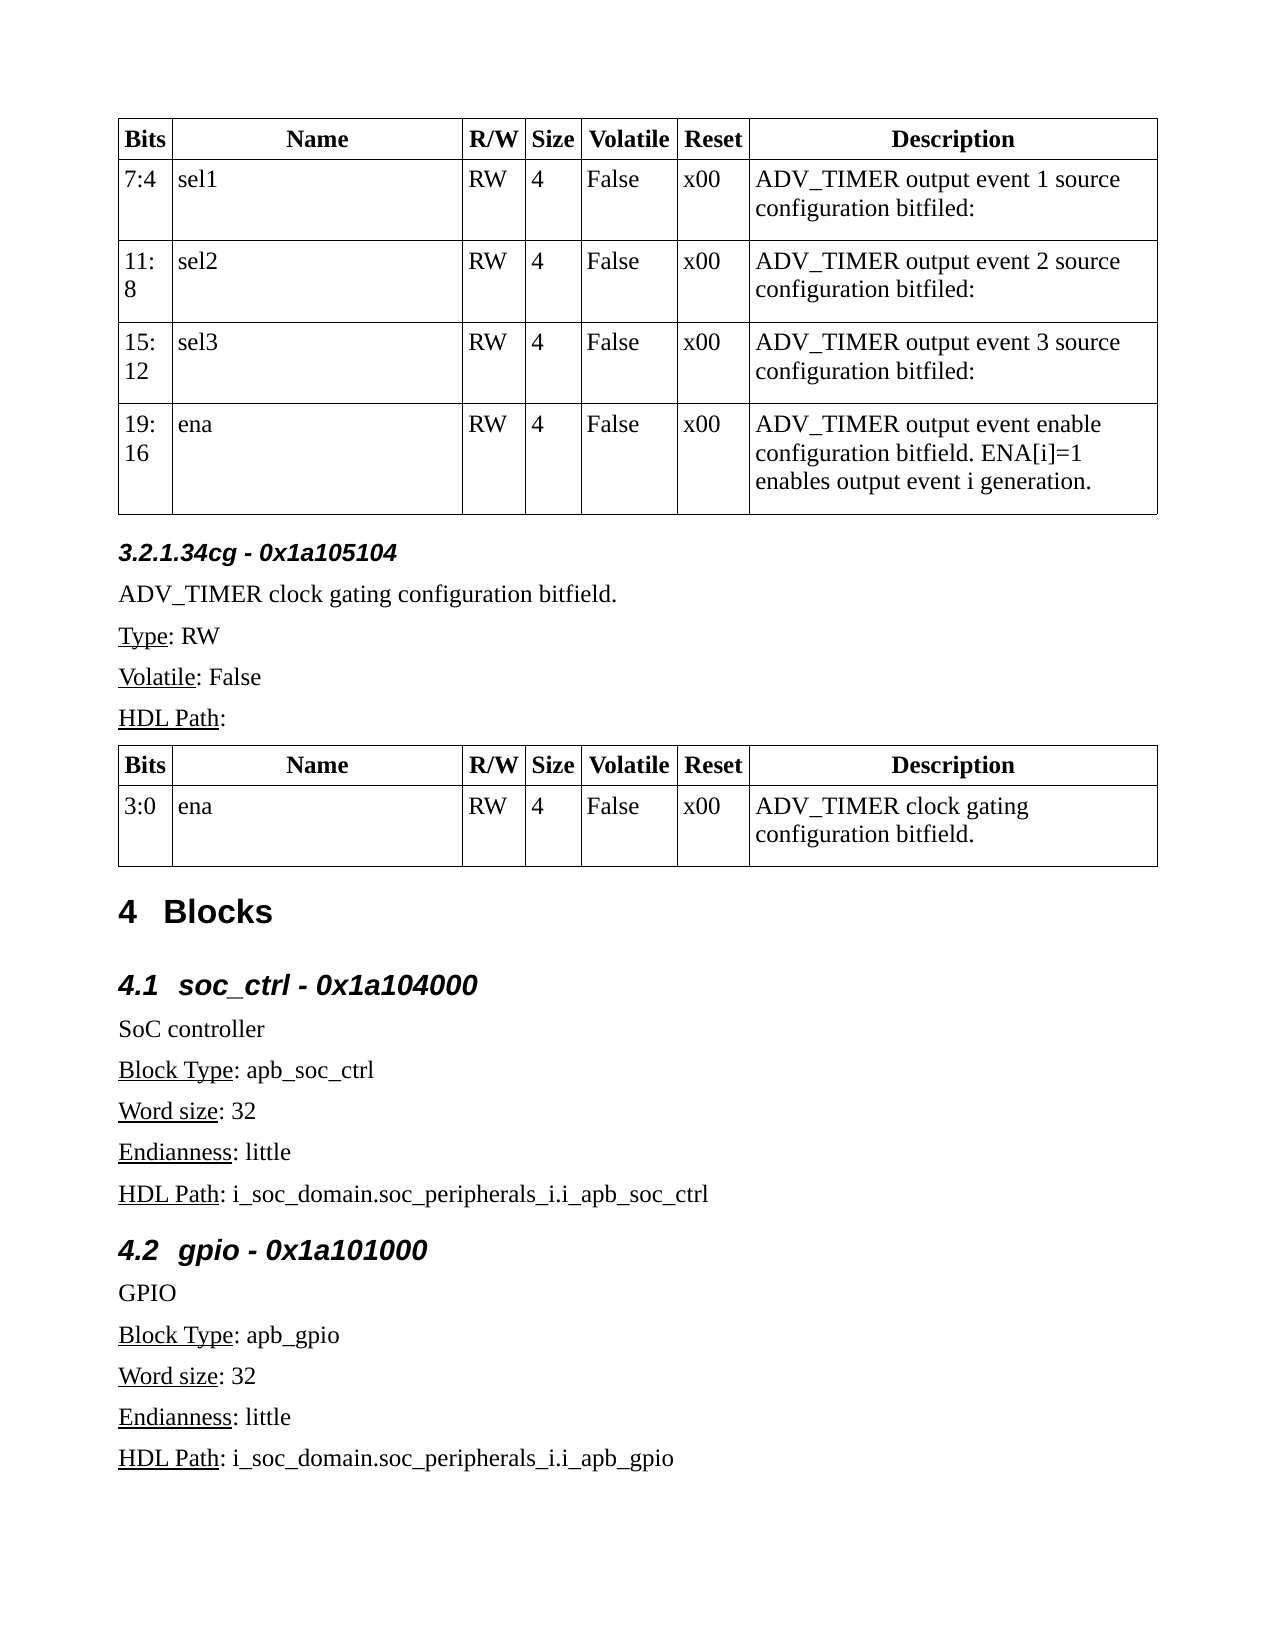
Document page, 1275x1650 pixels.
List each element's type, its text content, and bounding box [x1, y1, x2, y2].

table_header R/W [463, 746, 525, 785]
text Volatile: False [118, 662, 1157, 691]
table_cell ena [173, 404, 462, 513]
table_cell ADV_TIMER output event 1 source configuration bitfiled: [750, 160, 1157, 240]
table_cell False [582, 160, 677, 240]
text GPIO [118, 1278, 1157, 1307]
table_header Reset [678, 746, 749, 785]
subtitle gpio - 0x1a101000 [118, 1232, 1157, 1266]
text HDL Path: i_soc_domain.soc_peripherals_i.i_apb_soc_ctrl [118, 1179, 1157, 1207]
table_cell 11:8 [119, 241, 172, 322]
text Block Type: apb_gpio [118, 1320, 1157, 1348]
text SoC controller [118, 1014, 1157, 1042]
table_cell ADV_TIMER output event 3 source configuration bitfiled: [750, 323, 1157, 403]
table_cell False [582, 786, 677, 866]
subtitle Blocks [118, 892, 1157, 930]
table_cell x00 [678, 160, 749, 240]
text Endianness: little [118, 1402, 1157, 1431]
table_cell sel1 [173, 160, 462, 240]
table_cell RW [463, 241, 525, 322]
table_header Bits [119, 746, 172, 785]
table_cell 4 [526, 241, 581, 322]
table_cell 15:12 [119, 323, 172, 403]
table_cell False [582, 323, 677, 403]
text Type: RW [118, 621, 1157, 649]
table_header Reset [678, 119, 749, 158]
table_cell RW [463, 786, 525, 866]
text HDL Path: [118, 703, 1157, 732]
subtitle soc_ctrl - 0x1a104000 [118, 968, 1157, 1001]
table_cell ADV_TIMER clock gating configuration bitfield. [750, 786, 1157, 866]
table_cell 4 [526, 404, 581, 513]
table_cell False [582, 404, 677, 513]
table_cell ADV_TIMER output event enable configuration bitfield. ENA[i]=1 enables output event i generation. [750, 404, 1157, 513]
text Word size: 32 [118, 1361, 1157, 1390]
table_header Size [526, 119, 581, 158]
table_cell 4 [526, 323, 581, 403]
table_cell ADV_TIMER output event 2 source configuration bitfiled: [750, 241, 1157, 322]
text HDL Path: i_soc_domain.soc_peripherals_i.i_apb_gpio [118, 1443, 1157, 1472]
table_cell 4 [526, 786, 581, 866]
table_cell x00 [678, 241, 749, 322]
text Block Type: apb_soc_ctrl [118, 1055, 1157, 1084]
table_cell RW [463, 160, 525, 240]
text ADV_TIMER clock gating configuration bitfield. [118, 579, 1157, 608]
table_cell 7:4 [119, 160, 172, 240]
table_cell x00 [678, 404, 749, 513]
table_header Description [750, 746, 1157, 785]
table_cell False [582, 241, 677, 322]
table_cell sel2 [173, 241, 462, 322]
table_cell 4 [526, 160, 581, 240]
table_header Name [173, 119, 462, 158]
table_header R/W [463, 119, 525, 158]
table_cell ena [173, 786, 462, 866]
table_cell RW [463, 323, 525, 403]
table_header Size [526, 746, 581, 785]
text Word size: 32 [118, 1096, 1157, 1125]
table_cell x00 [678, 323, 749, 403]
table_cell x00 [678, 786, 749, 866]
table_cell 3:0 [119, 786, 172, 866]
table_header Bits [119, 119, 172, 158]
table_cell sel3 [173, 323, 462, 403]
table_cell 19:16 [119, 404, 172, 513]
text Endianness: little [118, 1137, 1157, 1166]
table_header Name [173, 746, 462, 785]
table_header Volatile [582, 746, 677, 785]
table_cell RW [463, 404, 525, 513]
table_header Volatile [582, 119, 677, 158]
subtitle cg - 0x1a105104 [118, 538, 1157, 567]
table_header Description [750, 119, 1157, 158]
